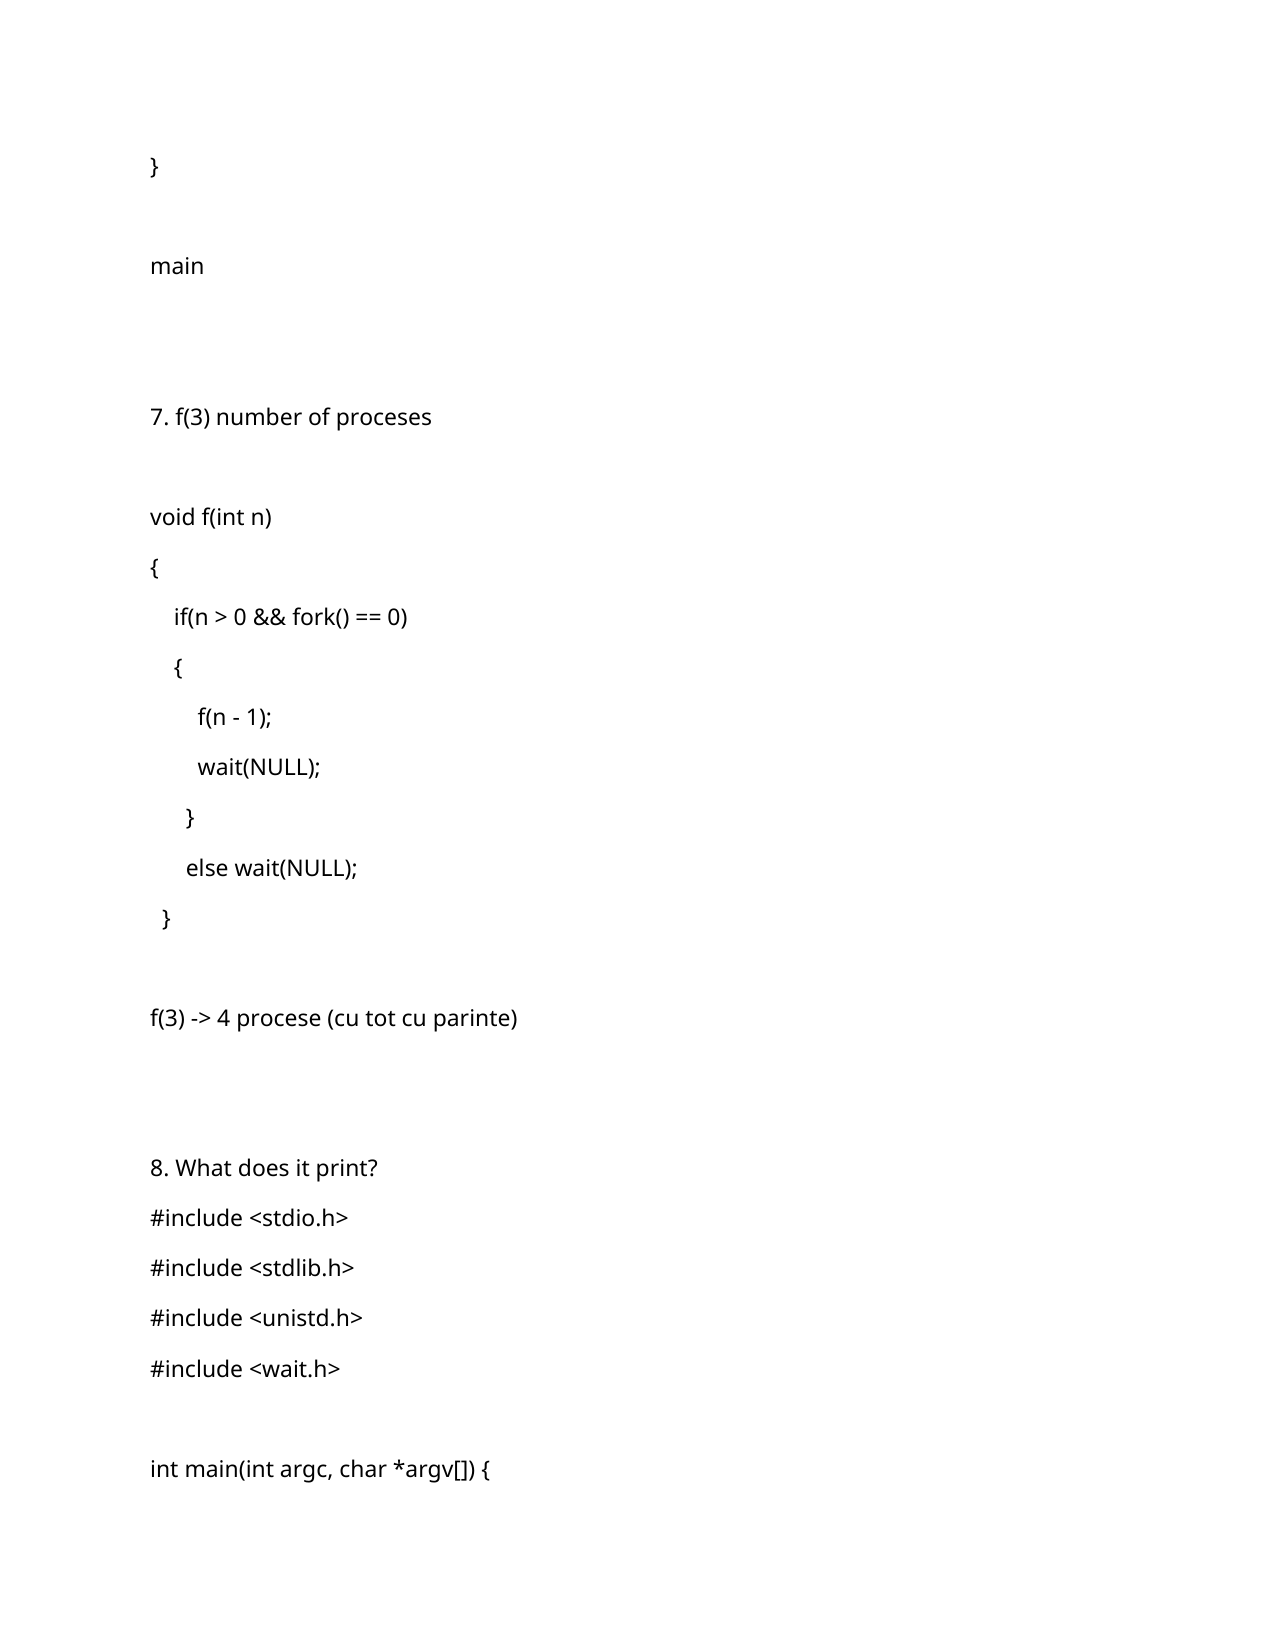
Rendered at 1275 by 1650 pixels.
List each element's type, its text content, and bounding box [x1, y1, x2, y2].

text #include <wait.h> [150, 1352, 1125, 1384]
text void f(int n) [150, 501, 1125, 532]
text #include <stdio.h> [150, 1202, 1125, 1233]
text if(n > 0 && fork() == 0) [150, 601, 1125, 632]
text f(3) -> 4 procese (cu tot cu parinte) [150, 1002, 1125, 1033]
text 7. f(3) number of proceses [150, 401, 1125, 432]
text #include <unistd.h> [150, 1302, 1125, 1334]
text { [150, 551, 1125, 582]
text 8. What does it print? [150, 1152, 1125, 1183]
text { [150, 651, 1125, 682]
text main [150, 250, 1125, 281]
text wait(NULL); [150, 751, 1125, 782]
text f(n - 1); [150, 701, 1125, 732]
text } [150, 150, 1125, 181]
text } [150, 801, 1125, 833]
text else wait(NULL); [150, 851, 1125, 883]
text } [150, 902, 1125, 933]
text int main(int argc, char *argv[]) { [150, 1453, 1125, 1484]
text #include <stdlib.h> [150, 1252, 1125, 1283]
